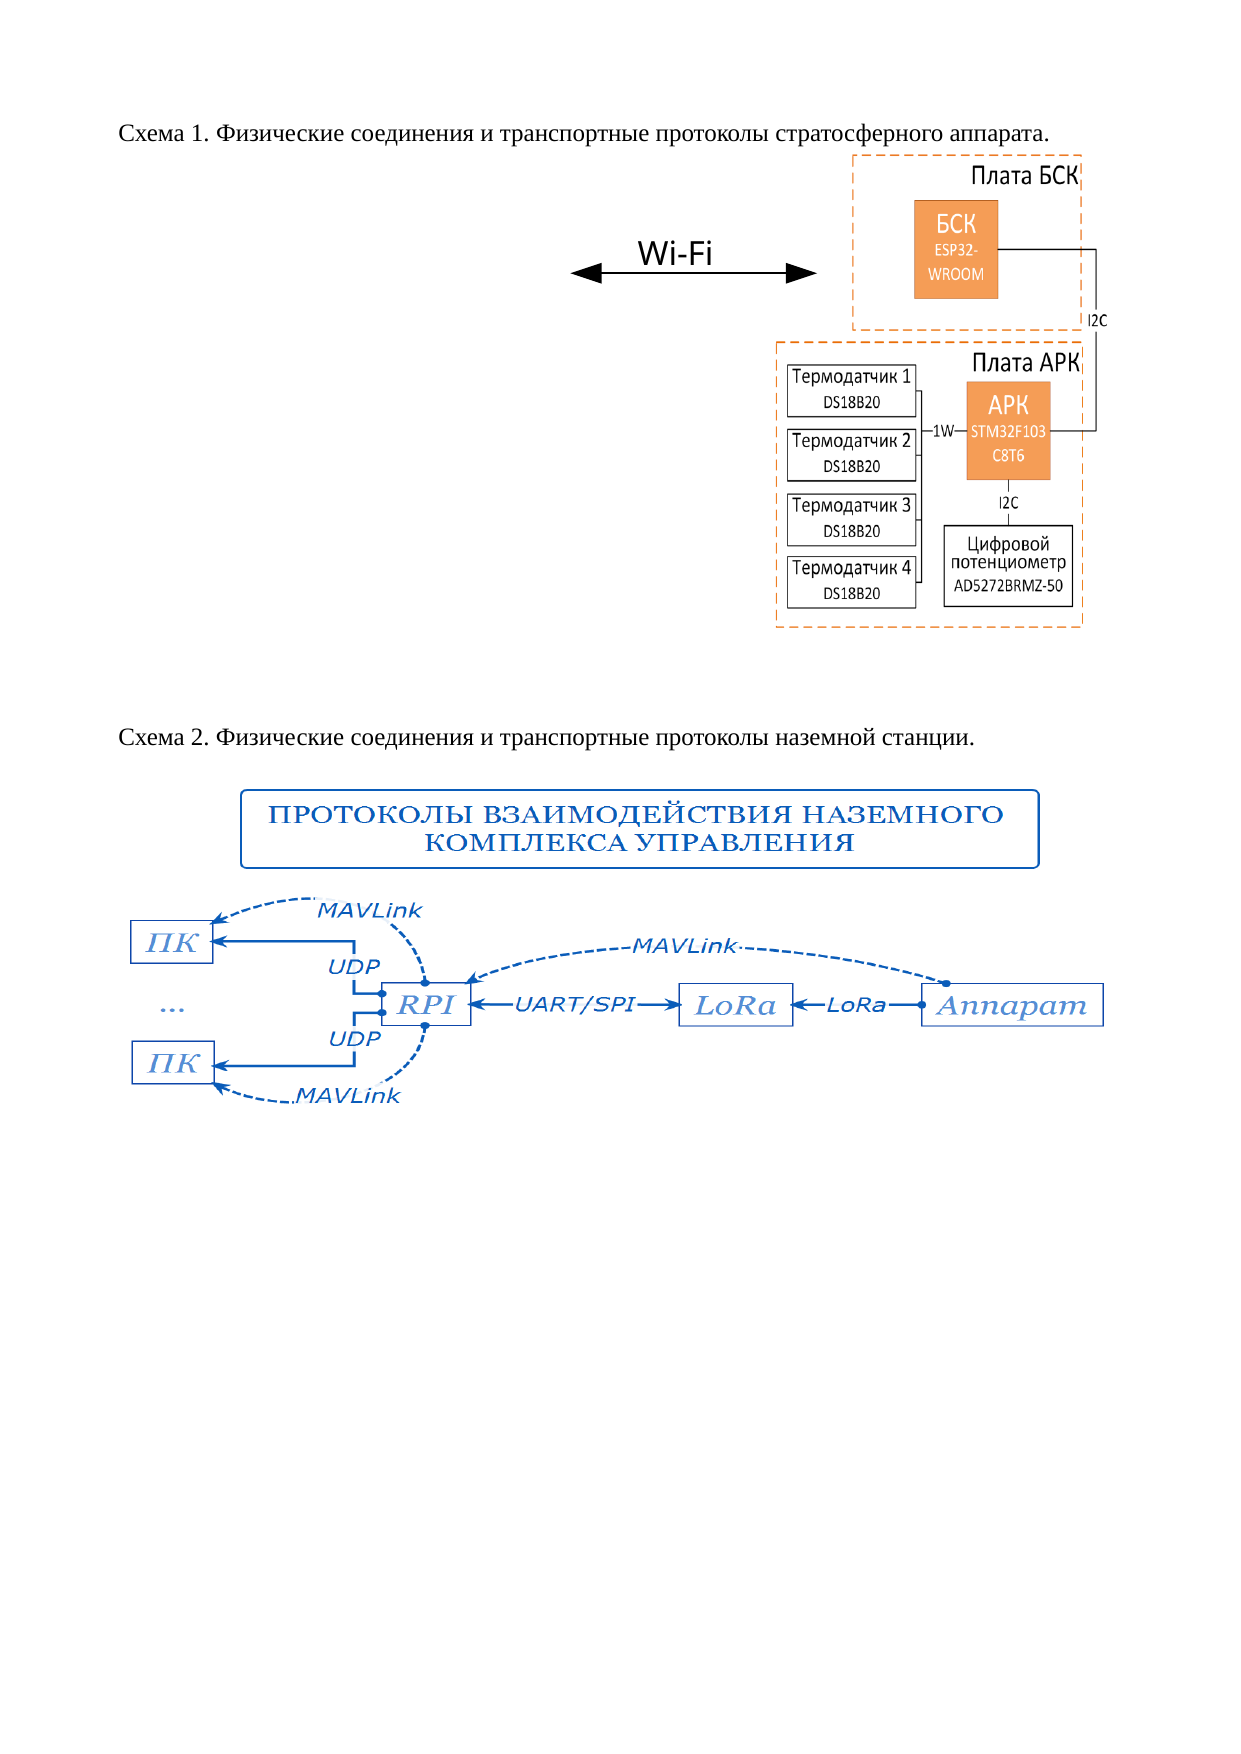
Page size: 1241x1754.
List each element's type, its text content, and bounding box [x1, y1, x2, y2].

picture [118, 779, 1116, 1136]
text Схема 1. Физические соединения и транспортные протоколы стратосферного аппарата. [118, 118, 1122, 147]
text Схема 2. Физические соединения и транспортные протоколы наземной станции. [118, 722, 1122, 751]
picture [775, 149, 1115, 628]
